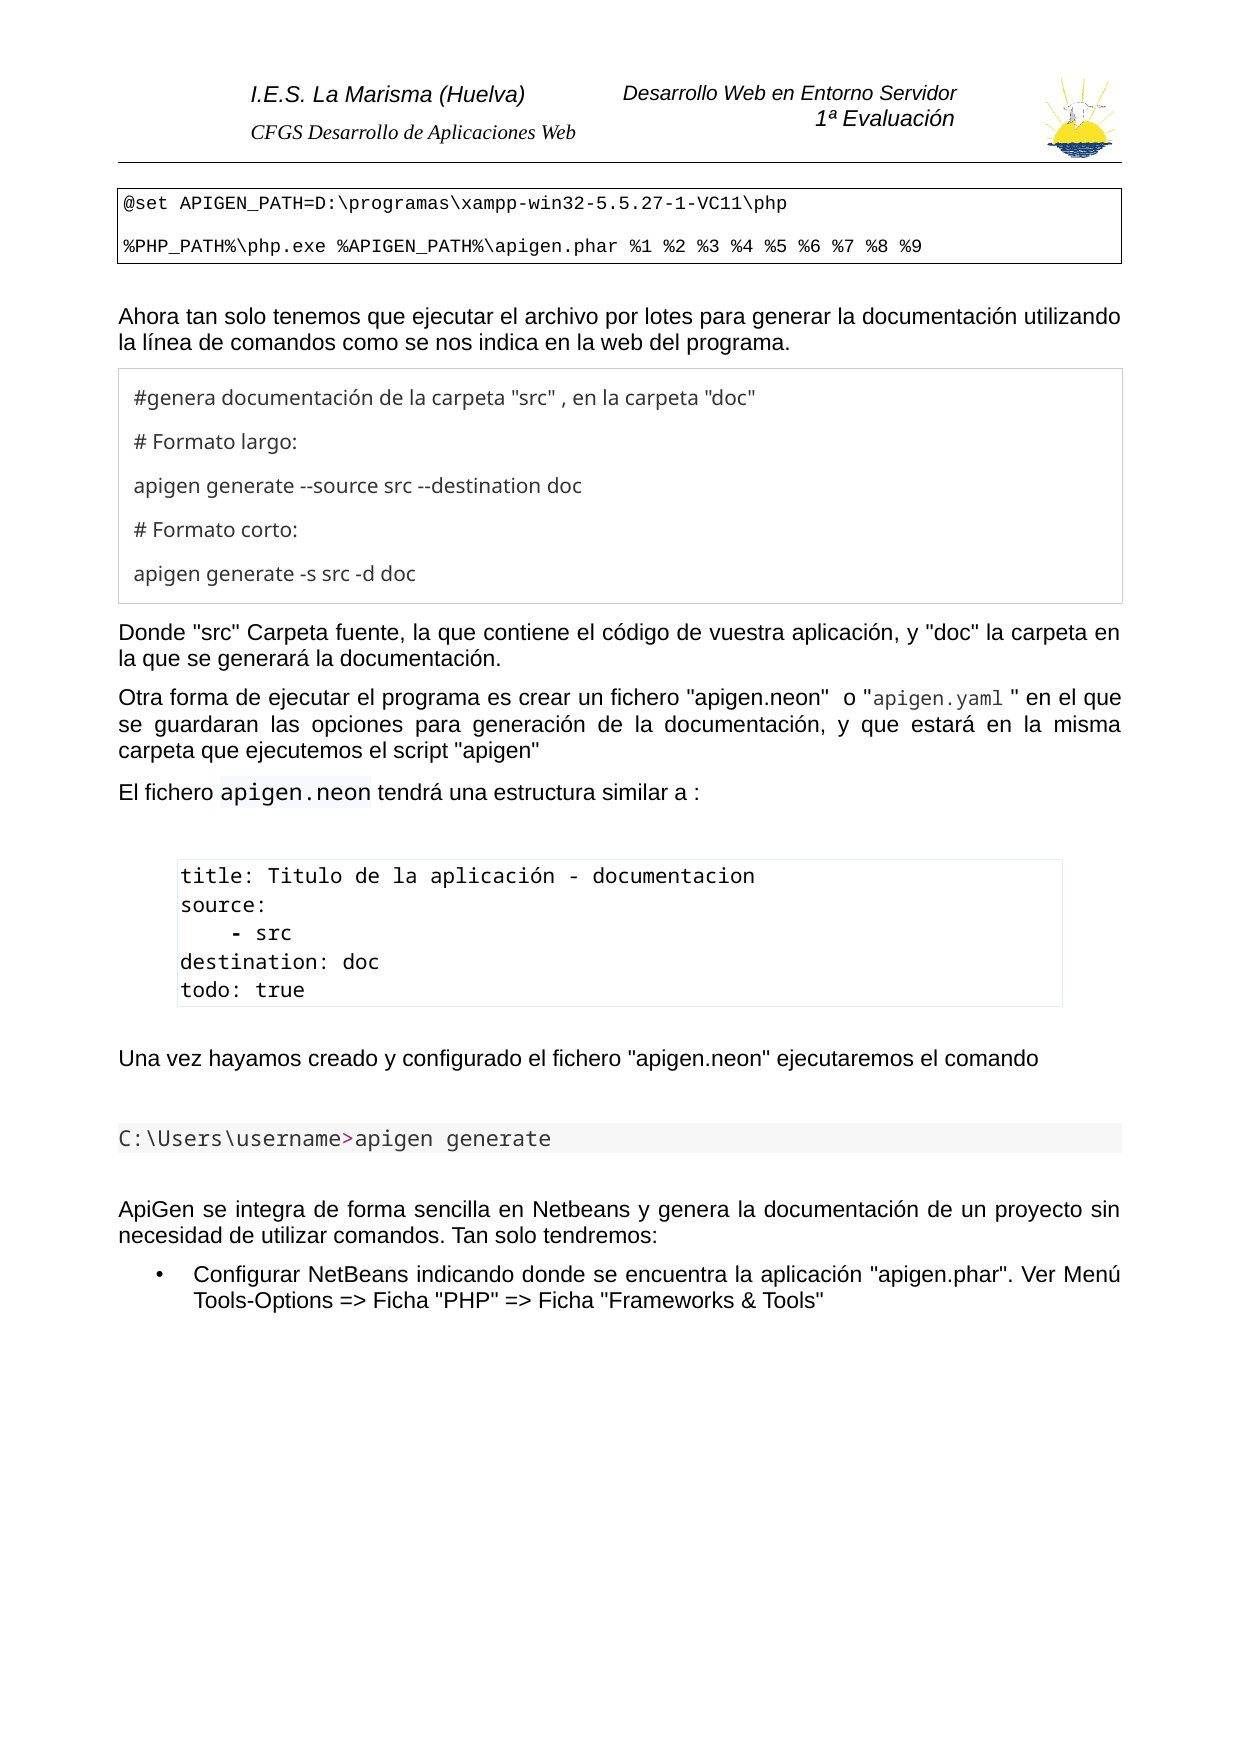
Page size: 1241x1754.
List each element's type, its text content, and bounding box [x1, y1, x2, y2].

text todo: true [178, 973, 1062, 1006]
text title: Titulo de la aplicación - documentacion [178, 860, 1062, 887]
list Configurar NetBeans indicando donde se encuentra la aplicación "apigen.phar". Ver Menú Tools-Options => Ficha "PHP" => Ficha "Frameworks & Tools" [156, 1261, 1122, 1314]
table_header @set APIGEN_PATH=D:\programas\xampp-win32-5.5.27-1-VC11\php %PHP_PATH%\php.exe %APIGEN_PATH%\apigen.phar %1 %2 %3 %4 %5 %6 %7 %8 %9 [118, 189, 1121, 263]
text - src [178, 916, 1062, 944]
text Una vez hayamos creado y configurado el fichero "apigen.neon" ejecutaremos el comando [118, 1045, 1122, 1072]
text C:\Users\username>apigen generate [118, 1123, 1122, 1153]
text # Formato corto: [119, 500, 1122, 544]
text Otra forma de ejecutar el programa es crear un fichero "apigen.neon" o "apigen.yaml " en el que se guardaran las opciones para generación de la documentación, y que estará en la misma carpeta que ejecutemos el script "apigen" [118, 684, 1122, 764]
text Donde "src" Carpeta fuente, la que contiene el código de vuestra aplicación, y "doc" la carpeta en la que se generará la documentación. [118, 619, 1122, 671]
text # Formato largo: [119, 412, 1122, 456]
text source: [178, 887, 1062, 916]
text apigen generate -s src -d doc [119, 544, 1122, 603]
text destination: doc [178, 944, 1062, 973]
text apigen generate --source src --destination doc [119, 456, 1122, 500]
text El fichero apigen.neon tendrá una estructura similar a : [118, 776, 1122, 808]
text #genera documentación de la carpeta "src" , en la carpeta "doc" [119, 369, 1122, 412]
text ApiGen se integra de forma sencilla en Netbeans y genera la documentación de un proyecto sin necesidad de utilizar comandos. Tan solo tendremos: [118, 1196, 1122, 1249]
text Ahora tan solo tenemos que ejecutar el archivo por lotes para generar la documentación utilizando la línea de comandos como se nos indica en la web del programa. [118, 303, 1122, 356]
